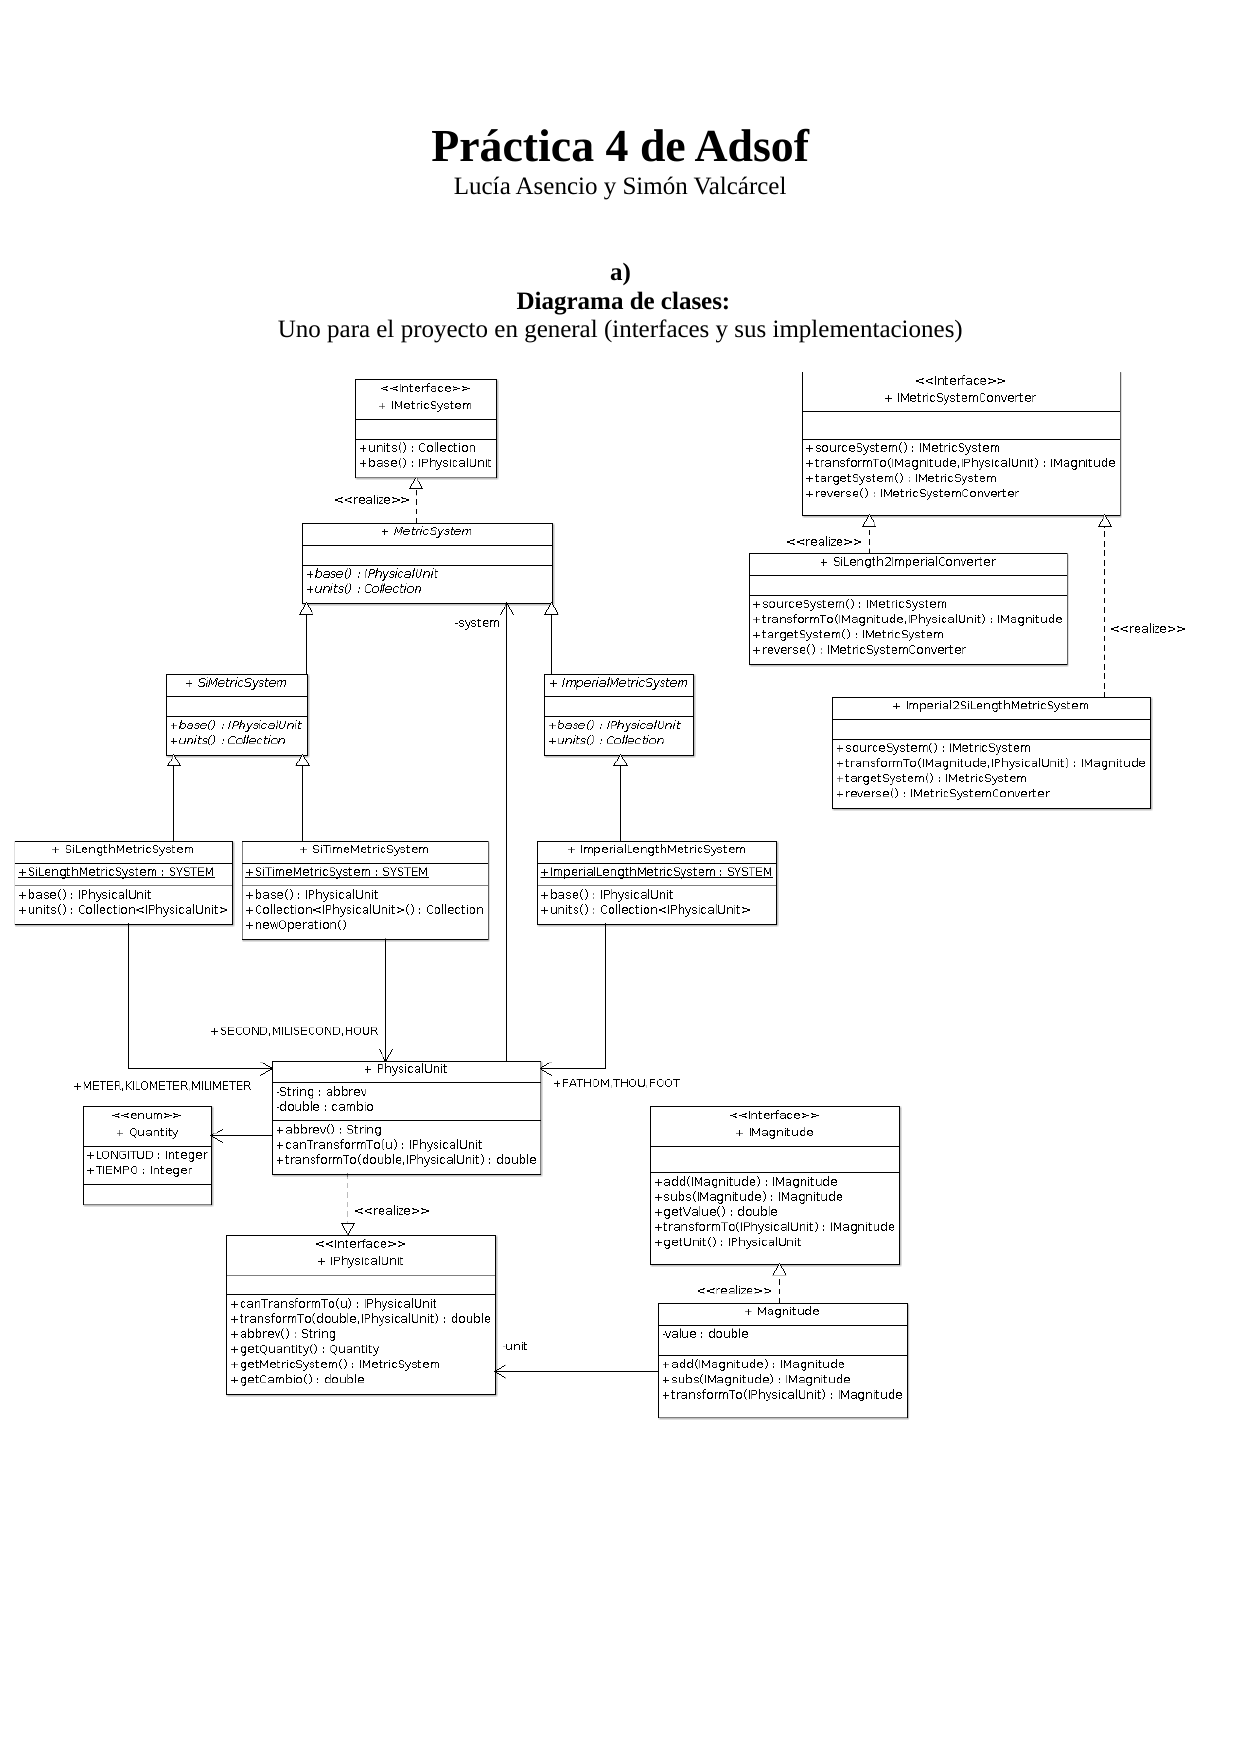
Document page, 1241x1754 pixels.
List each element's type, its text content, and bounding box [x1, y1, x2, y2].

text Uno para el proyecto en general (interfaces y sus implementaciones) [118, 314, 1122, 343]
text Práctica 4 de Adsof [118, 118, 1122, 171]
text a) [118, 257, 1122, 286]
text Lucía Asencio y Simón Valcárcel [118, 171, 1122, 199]
picture [14, 372, 1226, 1453]
text Diagrama de clases: [118, 286, 1122, 314]
